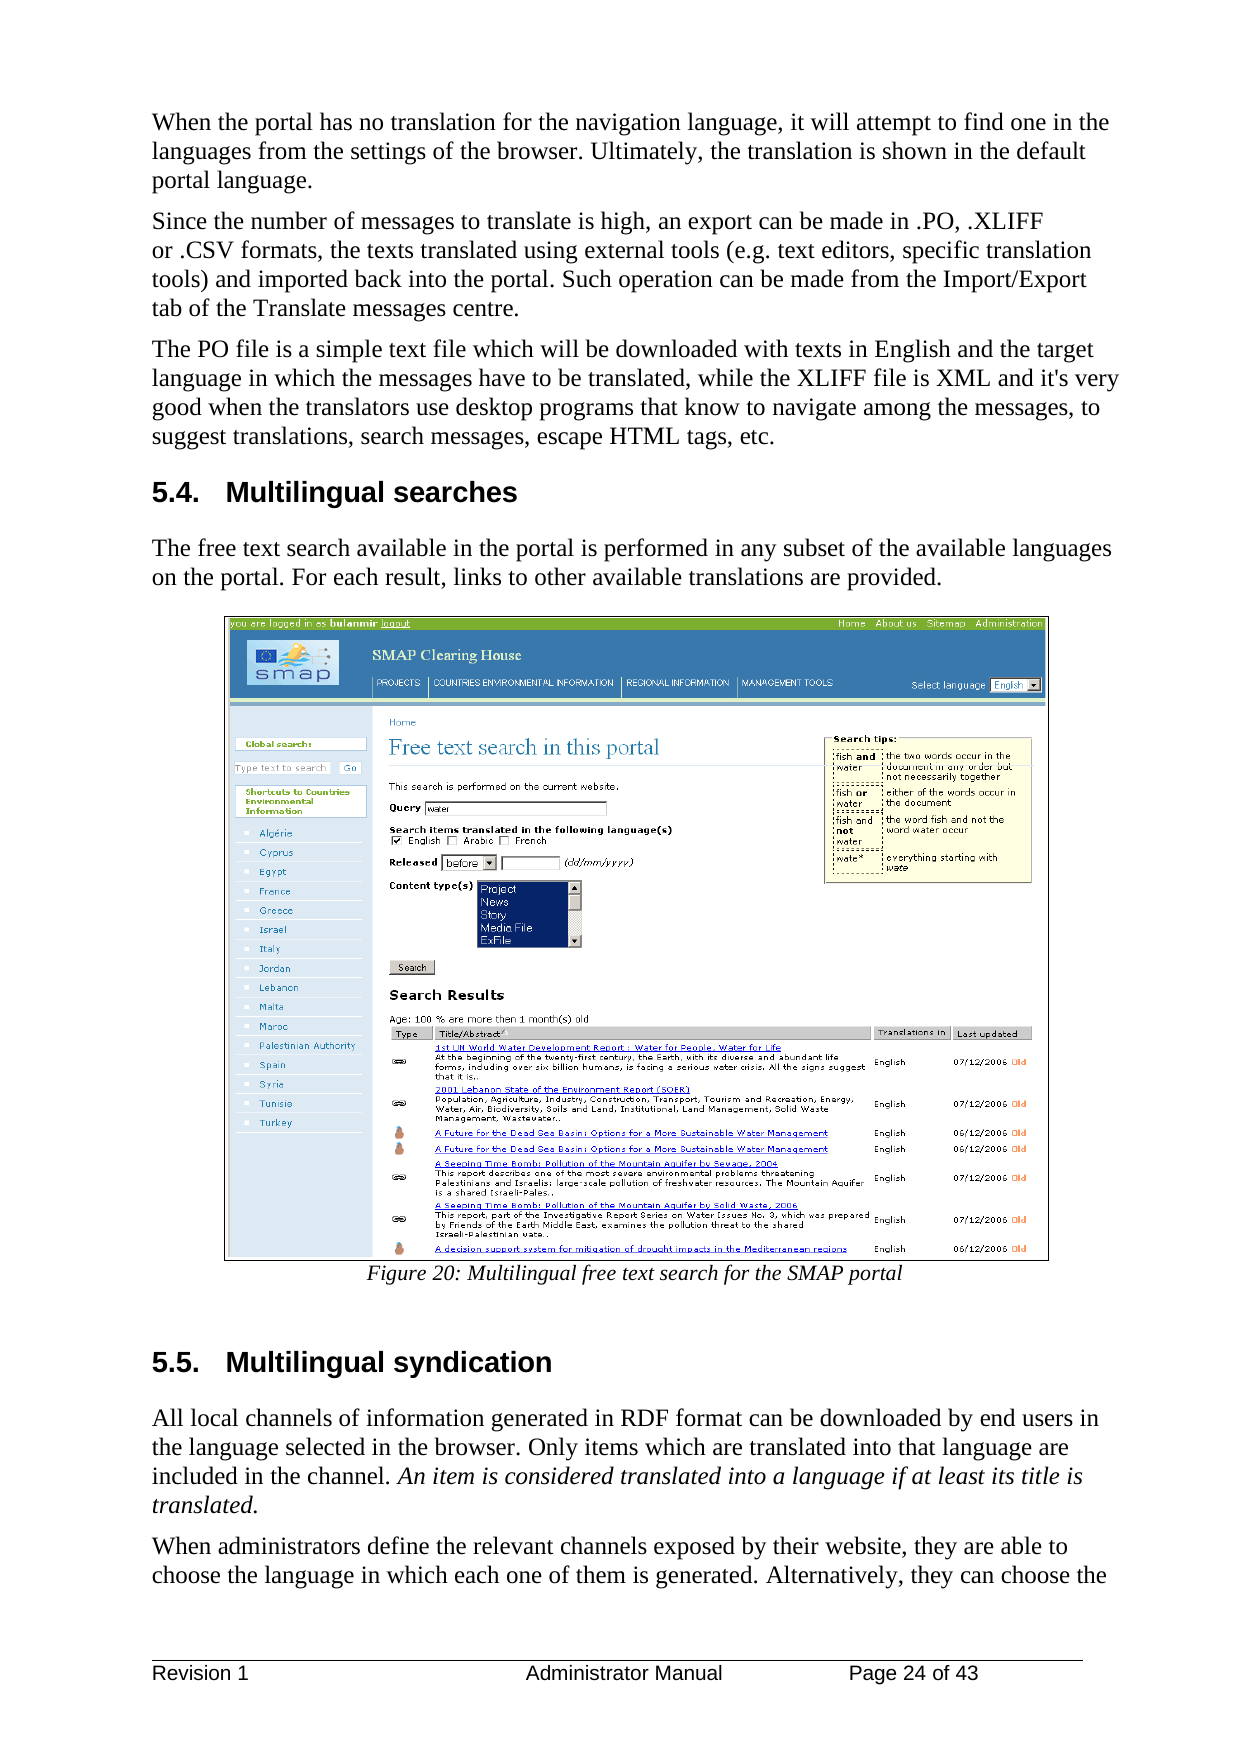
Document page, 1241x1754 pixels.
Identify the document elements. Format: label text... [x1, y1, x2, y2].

text The free text search available in the portal is performed in any subset of the available languages on the portal. For each result, links to other available translations are provided. [152, 533, 1120, 591]
text Figure 20: Multilingual free text search for the SMAP portal [223, 617, 1048, 1285]
text When the portal has no translation for the navigation language, it will attempt to find one in the languages from the settings of the browser. Ultimately, the translation is shown in the default portal language. [152, 107, 1120, 194]
subtitle Multilingual syndication [152, 1345, 1120, 1378]
text The PO file is a simple text file which will be downloaded with texts in English and the target language in which the messages have to be translated, while the XLIFF file is XML and it's very good when the translators use desktop programs that know to navigate among the messages, to suggest translations, search messages, escape HTML tags, etc. [152, 334, 1120, 450]
text All local channels of information generated in RDF format can be downloaded by end users in the language selected in the browser. Only items which are translated into that language are included in the channel. An item is considered translated into a language if at least its title is translated. [152, 1403, 1120, 1519]
text Since the number of messages to translate is high, an export can be made in .PO, .XLIFF or .CSV formats, the texts translated using external tools (e.g. text editors, specific translation tools) and imported back into the portal. Such operation can be made from the Import/Export tab of the Translate messages centre. [152, 206, 1120, 322]
subtitle Multilingual searches [152, 475, 1120, 508]
text When administrators define the relevant channels exposed by their website, they are able to choose the language in which each one of them is generated. Alternatively, they can choose the [152, 1531, 1120, 1589]
